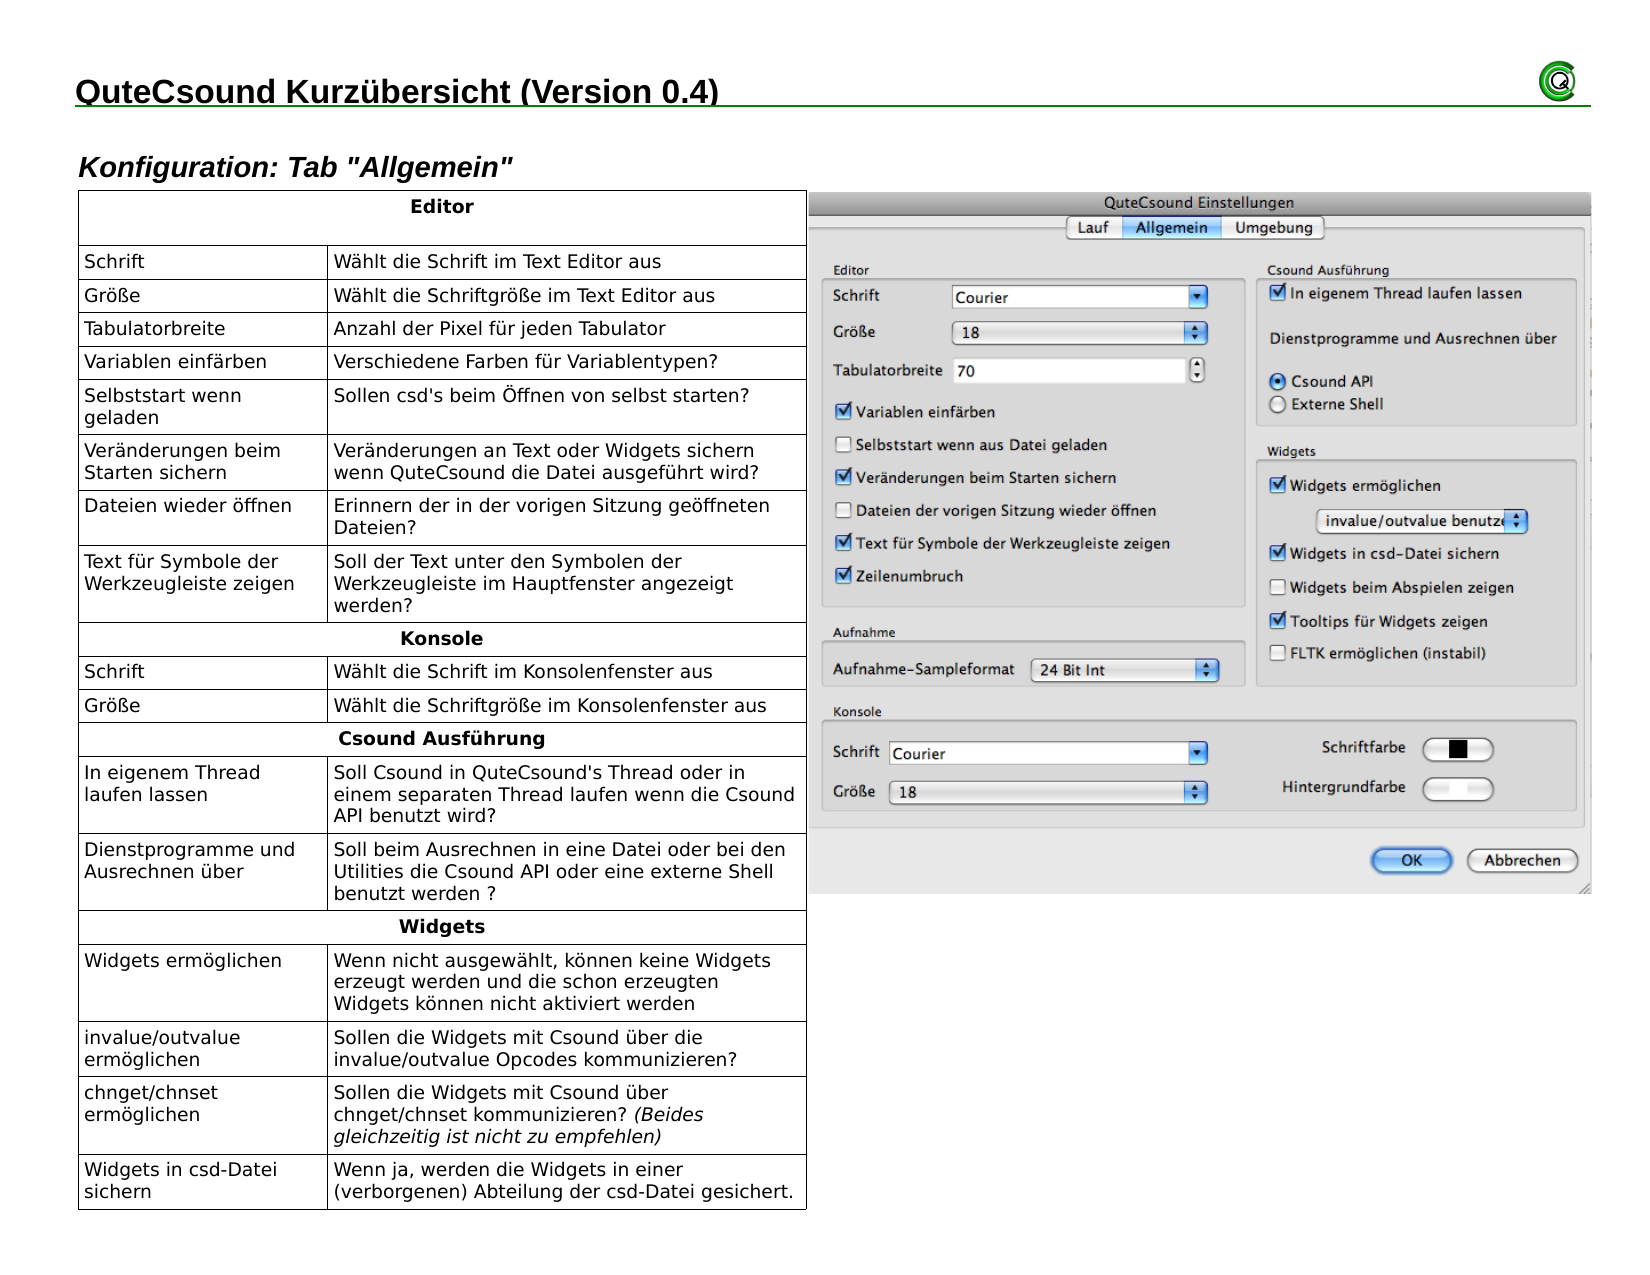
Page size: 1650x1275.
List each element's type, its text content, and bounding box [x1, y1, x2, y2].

table_cell Widgets in csd-Datei sichern [79, 1155, 327, 1209]
table_cell Wählt die Schriftgröße im Konsolenfenster aus [328, 690, 806, 722]
table_cell invalue/outvalue ermöglichen [79, 1022, 327, 1076]
table_cell Wählt die Schriftgröße im Text Editor aus [328, 280, 806, 312]
table_cell Selbststart wenn geladen [79, 380, 327, 434]
table_cell Wenn ja, werden die Widgets in einer (verborgenen) Abteilung der csd-Datei gesichert. [328, 1155, 806, 1209]
table_cell Variablen einfärben [79, 347, 327, 379]
table_cell Sollen csd's beim Öffnen von selbst starten? [328, 380, 806, 434]
table_cell chnget/chnset ermöglichen [79, 1077, 327, 1153]
table_cell Text für Symbole der Werkzeugleiste zeigen [79, 546, 327, 622]
table_cell Dienstprogramme und Ausrechnen über [79, 834, 327, 910]
table_cell Anzahl der Pixel für jeden Tabulator [328, 313, 806, 346]
picture [1534, 57, 1582, 105]
table_cell Wählt die Schrift im Konsolenfenster aus [328, 657, 806, 689]
table_cell Widgets ermöglichen [79, 945, 327, 1021]
table_cell Soll der Text unter den Symbolen der Werkzeugleiste im Hauptfenster angezeigt werden? [328, 546, 806, 622]
table_cell Sollen die Widgets mit Csound über die invalue/outvalue Opcodes kommunizieren? [328, 1022, 806, 1076]
table_cell Soll Csound in QuteCsound's Thread oder in einem separaten Thread laufen wenn die Csound API benutzt wird? [328, 757, 806, 833]
table_cell In eigenem Thread laufen lassen [79, 757, 327, 833]
table_cell Verschiedene Farben für Variablentypen? [328, 347, 806, 379]
table_cell Sollen die Widgets mit Csound über chnget/chnset kommunizieren? (Beides gleichzeitig ist nicht zu empfehlen) [328, 1077, 806, 1153]
table_cell Größe [79, 280, 327, 312]
table_cell Konsole [79, 623, 806, 656]
table_cell Csound Ausführung [79, 723, 806, 756]
table_cell Widgets [79, 911, 806, 944]
table_cell Dateien wieder öffnen [79, 491, 327, 545]
table_cell Veränderungen beim Starten sichern [79, 435, 327, 490]
table_header Editor [79, 191, 806, 245]
table_cell Erinnern der in der vorigen Sitzung geöffneten Dateien? [328, 491, 806, 545]
picture [808, 192, 1592, 894]
table_cell Wählt die Schrift im Text Editor aus [328, 246, 806, 279]
table_cell Tabulatorbreite [79, 313, 327, 346]
table_cell Größe [79, 690, 327, 722]
table_cell Veränderungen an Text oder Widgets sichern wenn QuteCsound die Datei ausgeführt wird? [328, 435, 806, 490]
subtitle Konfiguration: Tab "Allgemein" [78, 150, 1586, 183]
table_cell Schrift [79, 657, 327, 689]
table_cell Schrift [79, 246, 327, 279]
table_cell Wenn nicht ausgewählt, können keine Widgets erzeugt werden und die schon erzeugten Widgets können nicht aktiviert werden [328, 945, 806, 1021]
table_cell Soll beim Ausrechnen in eine Datei oder bei den Utilities die Csound API oder eine externe Shell benutzt werden ? [328, 834, 806, 910]
